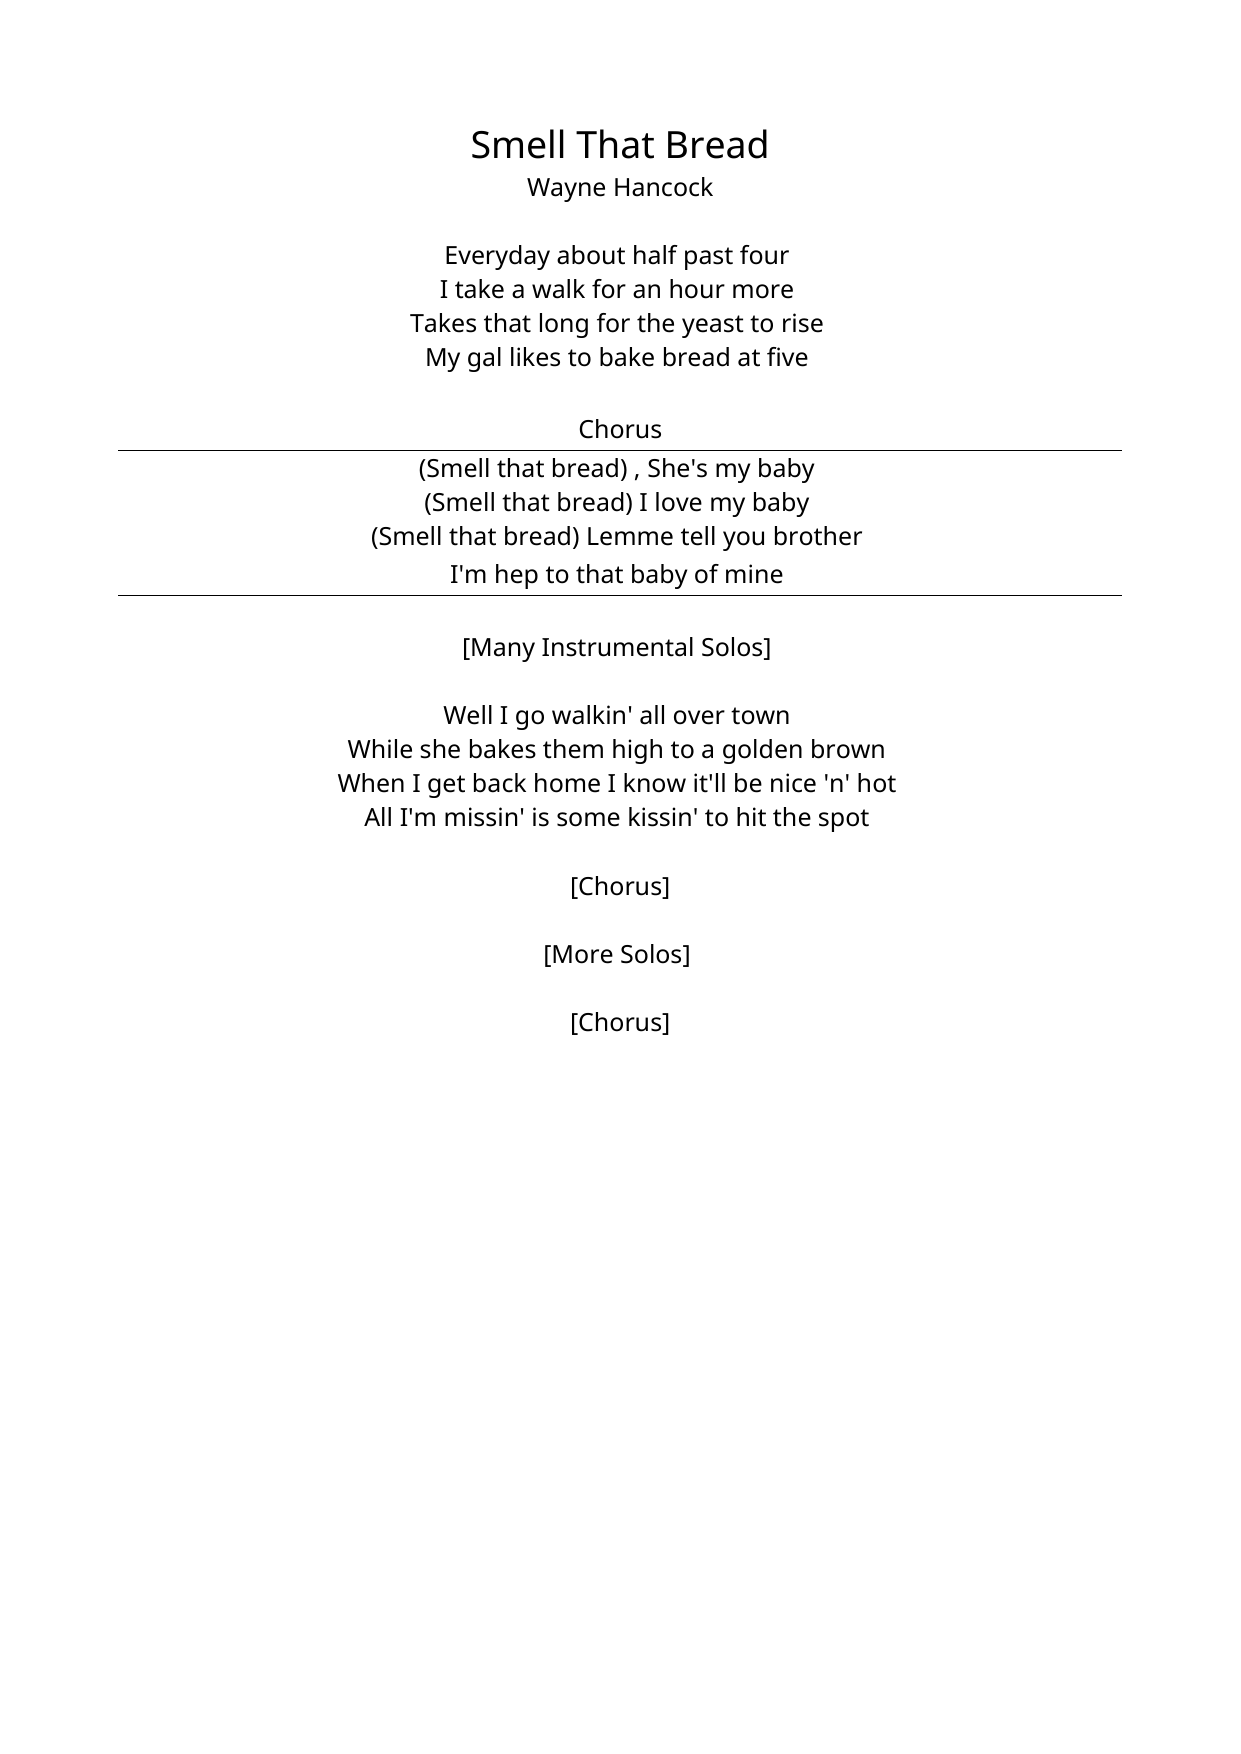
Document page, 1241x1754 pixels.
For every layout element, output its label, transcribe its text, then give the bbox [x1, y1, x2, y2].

text Everyday about half past four [118, 237, 1122, 271]
text Smell That Bread [118, 118, 1122, 169]
text [More Solos] [118, 936, 1122, 970]
text [Many Instrumental Solos] [118, 630, 1122, 664]
text (Smell that bread) I love my baby [118, 484, 1122, 519]
text All I'm missin' is some kissin' to hit the spot [118, 800, 1122, 834]
text When I get back home I know it'll be nice 'n' hot [118, 766, 1122, 800]
text Takes that long for the yeast to rise [118, 305, 1122, 339]
text I'm hep to that baby of mine [118, 553, 1122, 595]
text [Chorus] [118, 1004, 1122, 1038]
text Well I go walkin' all over town [118, 698, 1122, 732]
text (Smell that bread) Lemme tell you brother [118, 519, 1122, 553]
text Wayne Hancock [118, 169, 1122, 203]
text While she bakes them high to a golden brown [118, 732, 1122, 766]
text I take a walk for an hour more [118, 271, 1122, 305]
text My gal likes to bake bread at five [118, 339, 1122, 373]
text (Smell that bread) , She's my baby [118, 451, 1122, 484]
text [Chorus] [118, 868, 1122, 902]
text Chorus [118, 408, 1122, 450]
